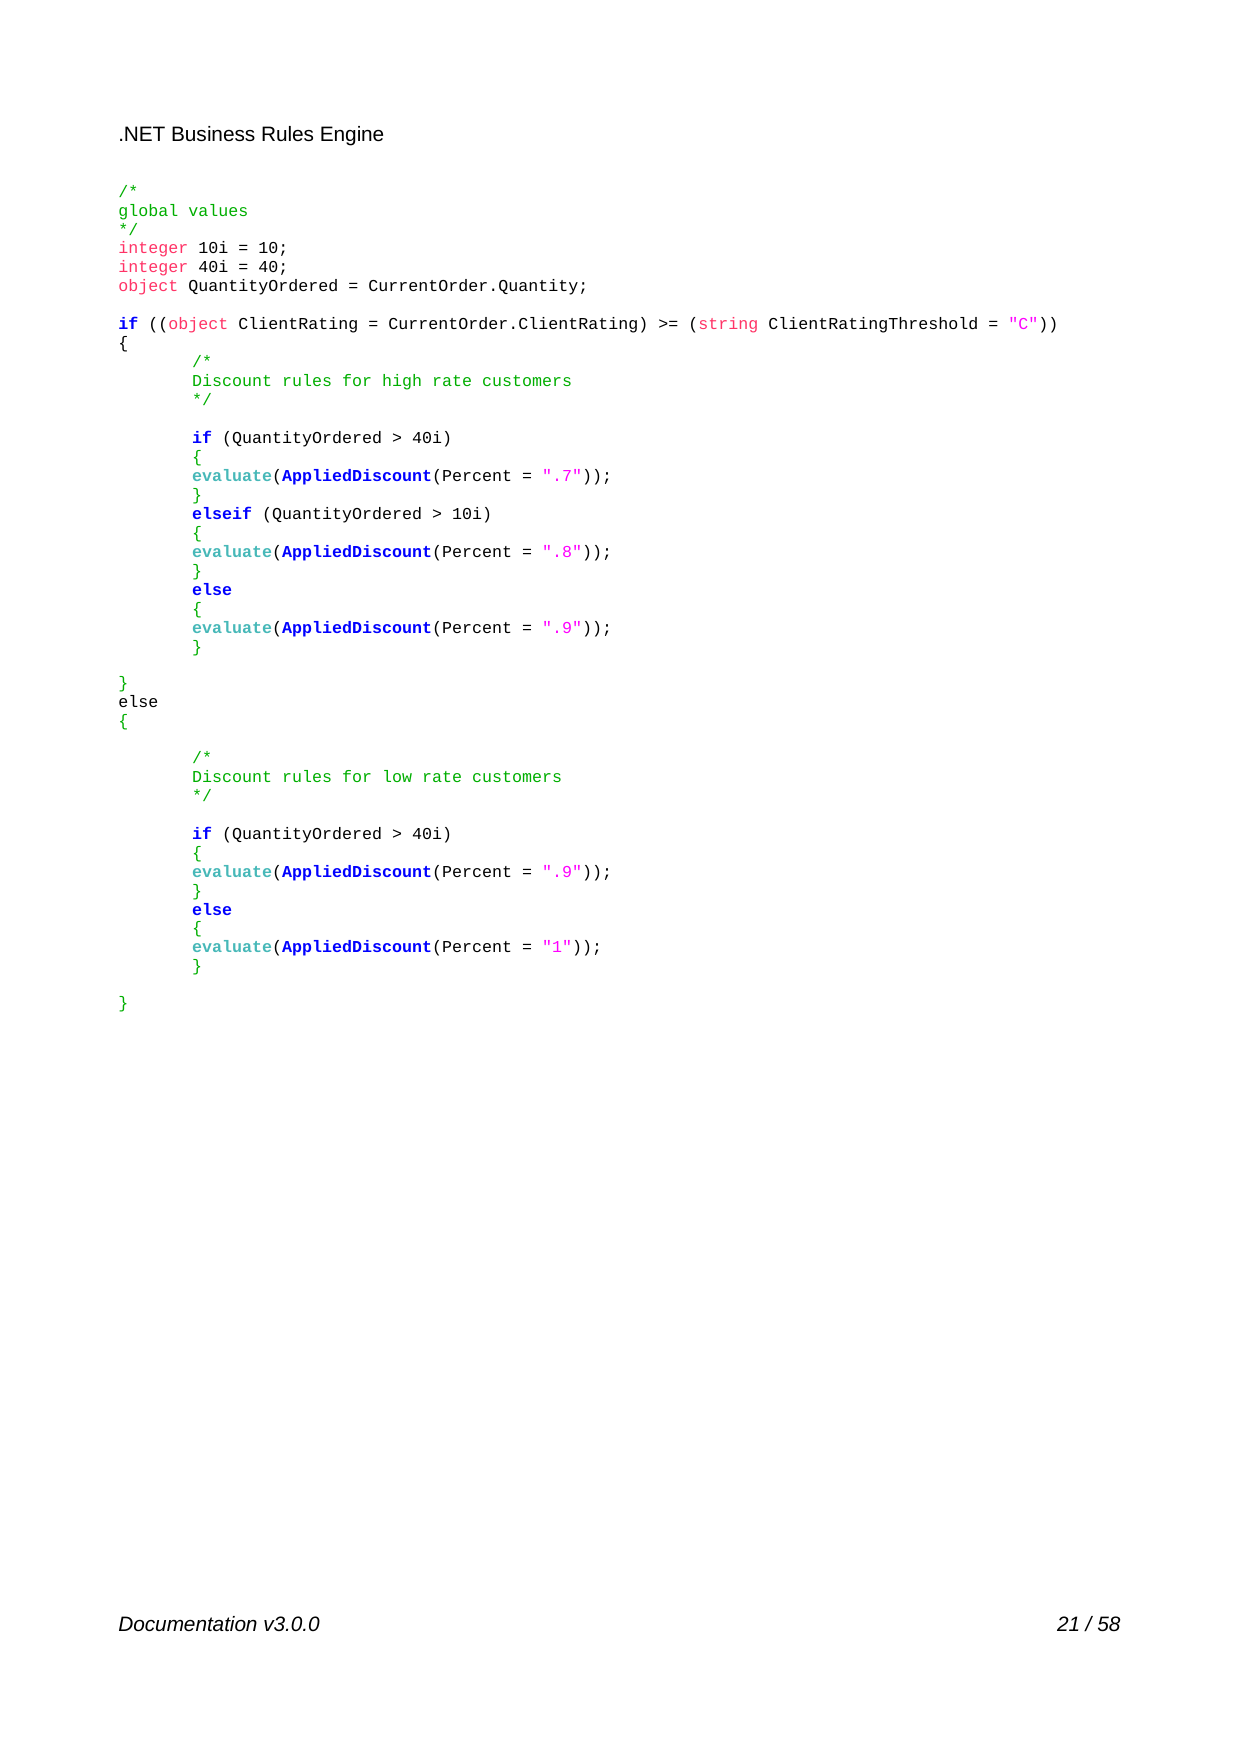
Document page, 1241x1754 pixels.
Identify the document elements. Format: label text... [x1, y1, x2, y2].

list evaluate(AppliedDiscount(Percent = ".9")); [162, 619, 1124, 638]
list } elseif (QuantityOrdered > 10i) { [162, 486, 1124, 543]
text /* global values */ integer 10i = 10; integer 40i = 40; object QuantityOrdered = CurrentOrder.Quantity; if ((object ClientRating = CurrentOrder.ClientRating) >= (string ClientRatingThreshold = "C")) { [118, 183, 1124, 354]
list /* Discount rules for low rate customers */ if (QuantityOrdered > 40i) { [162, 749, 1124, 863]
text } else { [118, 675, 1124, 732]
list /* Discount rules for high rate customers */ if (QuantityOrdered > 40i) { [162, 354, 1124, 467]
list evaluate(AppliedDiscount(Percent = "1")); [162, 939, 1124, 958]
list } [162, 958, 1124, 977]
list } else { [162, 882, 1124, 939]
list } else { [162, 562, 1124, 619]
text } [118, 994, 1124, 1051]
list evaluate(AppliedDiscount(Percent = ".7")); [162, 467, 1124, 486]
list evaluate(AppliedDiscount(Percent = ".8")); [162, 543, 1124, 562]
list evaluate(AppliedDiscount(Percent = ".9")); [162, 863, 1124, 882]
list } [162, 638, 1124, 657]
